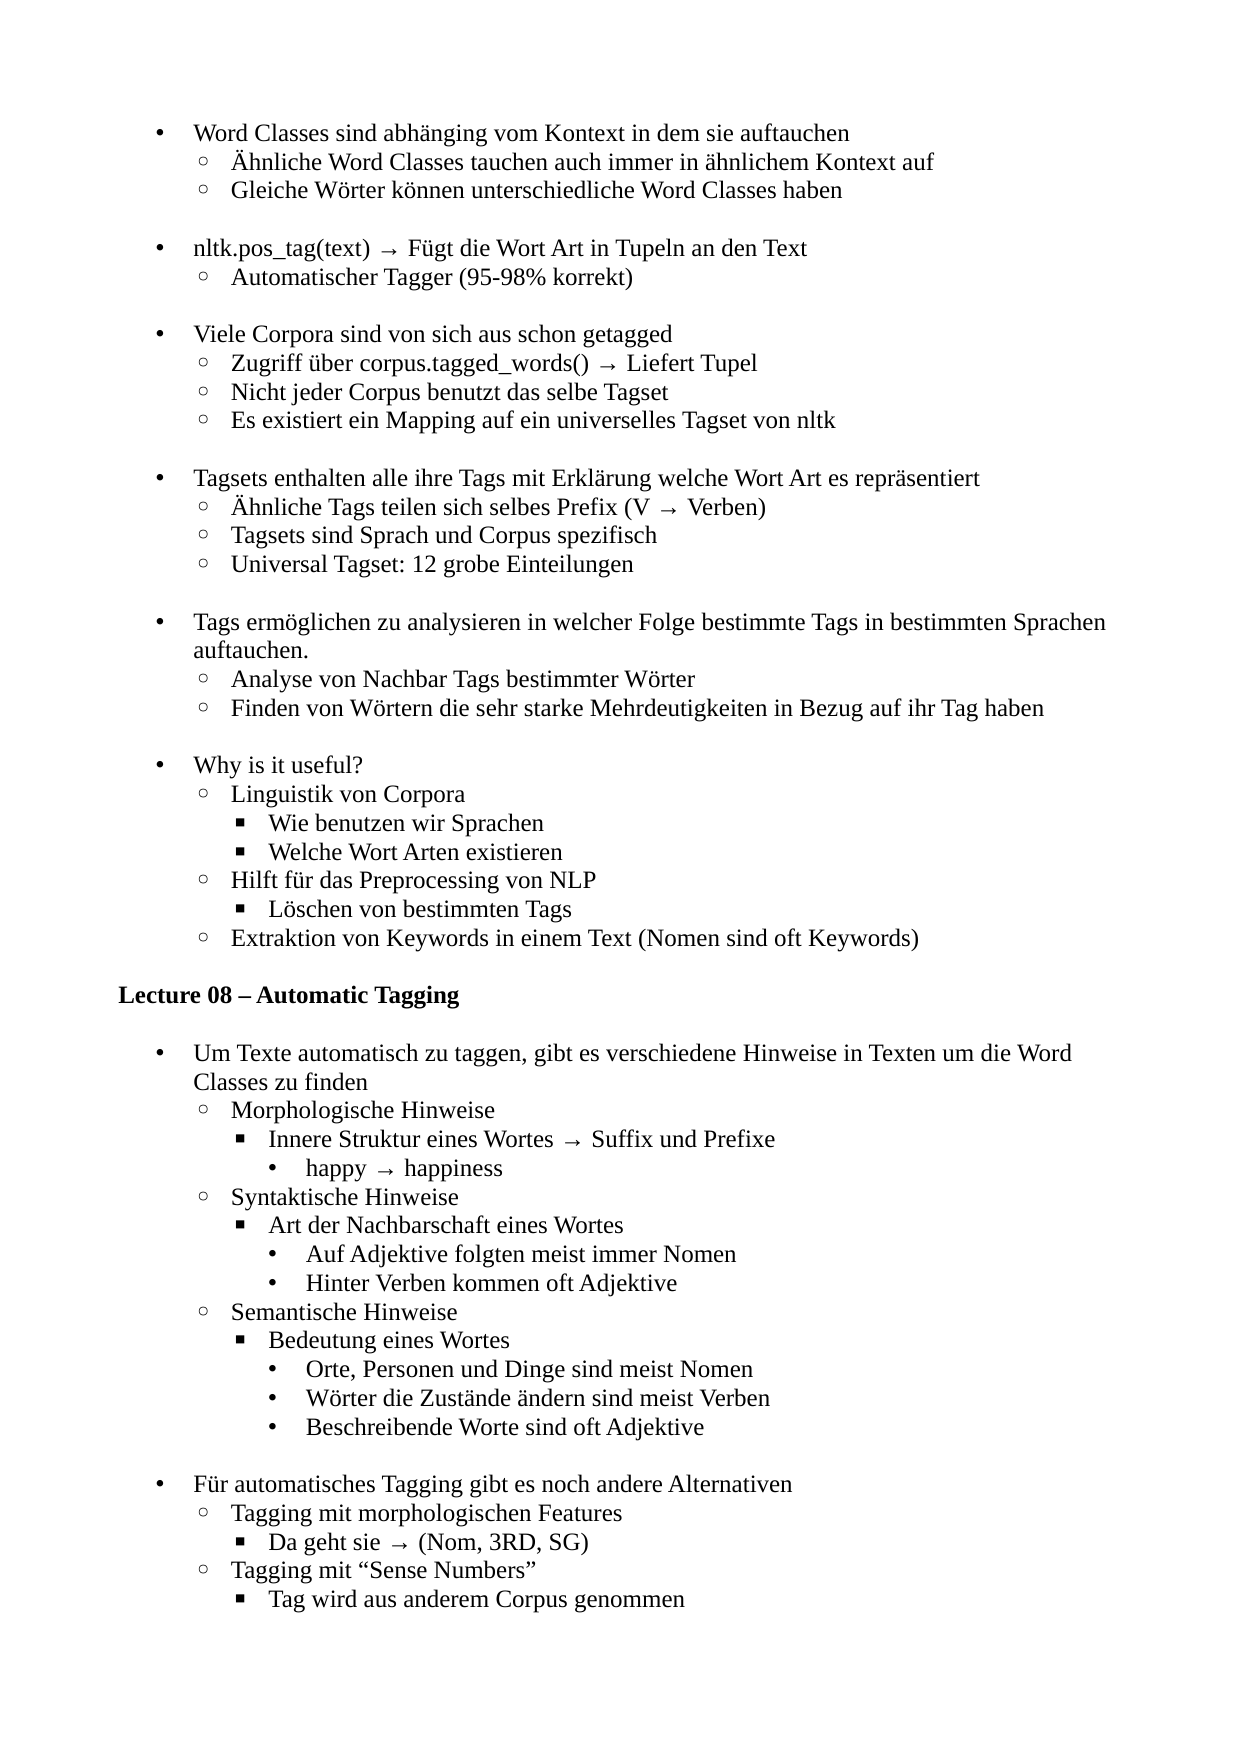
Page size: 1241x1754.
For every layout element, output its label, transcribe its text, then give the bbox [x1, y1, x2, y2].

list Zugriff über corpus.tagged_words() → Liefert Tupel [193, 348, 1122, 377]
list Hilft für das Preprocessing von NLP [193, 866, 1122, 894]
list Bedeutung eines Wortes [231, 1326, 1122, 1354]
list Why is it useful? [156, 751, 1122, 779]
list nltk.pos_tag(text) → Fügt die Wort Art in Tupeln an den Text [156, 233, 1122, 262]
list Finden von Wörtern die sehr starke Mehrdeutigkeiten in Bezug auf ihr Tag haben [193, 693, 1122, 722]
list Ähnliche Word Classes tauchen auch immer in ähnlichem Kontext auf [193, 147, 1122, 176]
list Nicht jeder Corpus benutzt das selbe Tagset [193, 377, 1122, 406]
list Tag wird aus anderem Corpus genommen [231, 1584, 1122, 1613]
list Es existiert ein Mapping auf ein universelles Tagset von nltk [193, 406, 1122, 434]
list Viele Corpora sind von sich aus schon getagged [156, 319, 1122, 348]
list Tagsets sind Sprach und Corpus spezifisch [193, 521, 1122, 549]
list Tags ermöglichen zu analysieren in welcher Folge bestimmte Tags in bestimmten Sprachen auftauchen. [156, 607, 1122, 664]
list Orte, Personen und Dinge sind meist Nomen [268, 1354, 1122, 1383]
list Innere Struktur eines Wortes → Suffix und Prefixe [231, 1124, 1122, 1153]
list Universal Tagset: 12 grobe Einteilungen [193, 549, 1122, 578]
list Automatischer Tagger (95-98% korrekt) [193, 262, 1122, 291]
list Auf Adjektive folgten meist immer Nomen [268, 1239, 1122, 1268]
list Linguistik von Corpora [193, 779, 1122, 808]
list Extraktion von Keywords in einem Text (Nomen sind oft Keywords) [193, 923, 1122, 952]
list Tagsets enthalten alle ihre Tags mit Erklärung welche Wort Art es repräsentiert [156, 463, 1122, 492]
text Lecture 08 – Automatic Tagging [118, 981, 1122, 1009]
list Art der Nachbarschaft eines Wortes [231, 1211, 1122, 1239]
list Analyse von Nachbar Tags bestimmter Wörter [193, 664, 1122, 693]
list Ähnliche Tags teilen sich selbes Prefix (V → Verben) [193, 492, 1122, 521]
list Tagging mit “Sense Numbers” [193, 1556, 1122, 1584]
list happy → happiness [268, 1153, 1122, 1182]
list Morphologische Hinweise [193, 1096, 1122, 1124]
list Syntaktische Hinweise [193, 1182, 1122, 1211]
list Semantische Hinweise [193, 1297, 1122, 1326]
list Word Classes sind abhänging vom Kontext in dem sie auftauchen [156, 118, 1122, 147]
list Für automatisches Tagging gibt es noch andere Alternativen [156, 1469, 1122, 1498]
list Beschreibende Worte sind oft Adjektive [268, 1412, 1122, 1441]
list Gleiche Wörter können unterschiedliche Word Classes haben [193, 176, 1122, 204]
list Hinter Verben kommen oft Adjektive [268, 1268, 1122, 1297]
list Welche Wort Arten existieren [231, 837, 1122, 866]
list Wie benutzen wir Sprachen [231, 808, 1122, 837]
list Da geht sie → (Nom, 3RD, SG) [231, 1527, 1122, 1556]
list Tagging mit morphologischen Features [193, 1498, 1122, 1527]
list Wörter die Zustände ändern sind meist Verben [268, 1383, 1122, 1412]
list Löschen von bestimmten Tags [231, 894, 1122, 923]
list Um Texte automatisch zu taggen, gibt es verschiedene Hinweise in Texten um die Word Classes zu finden [156, 1038, 1122, 1096]
